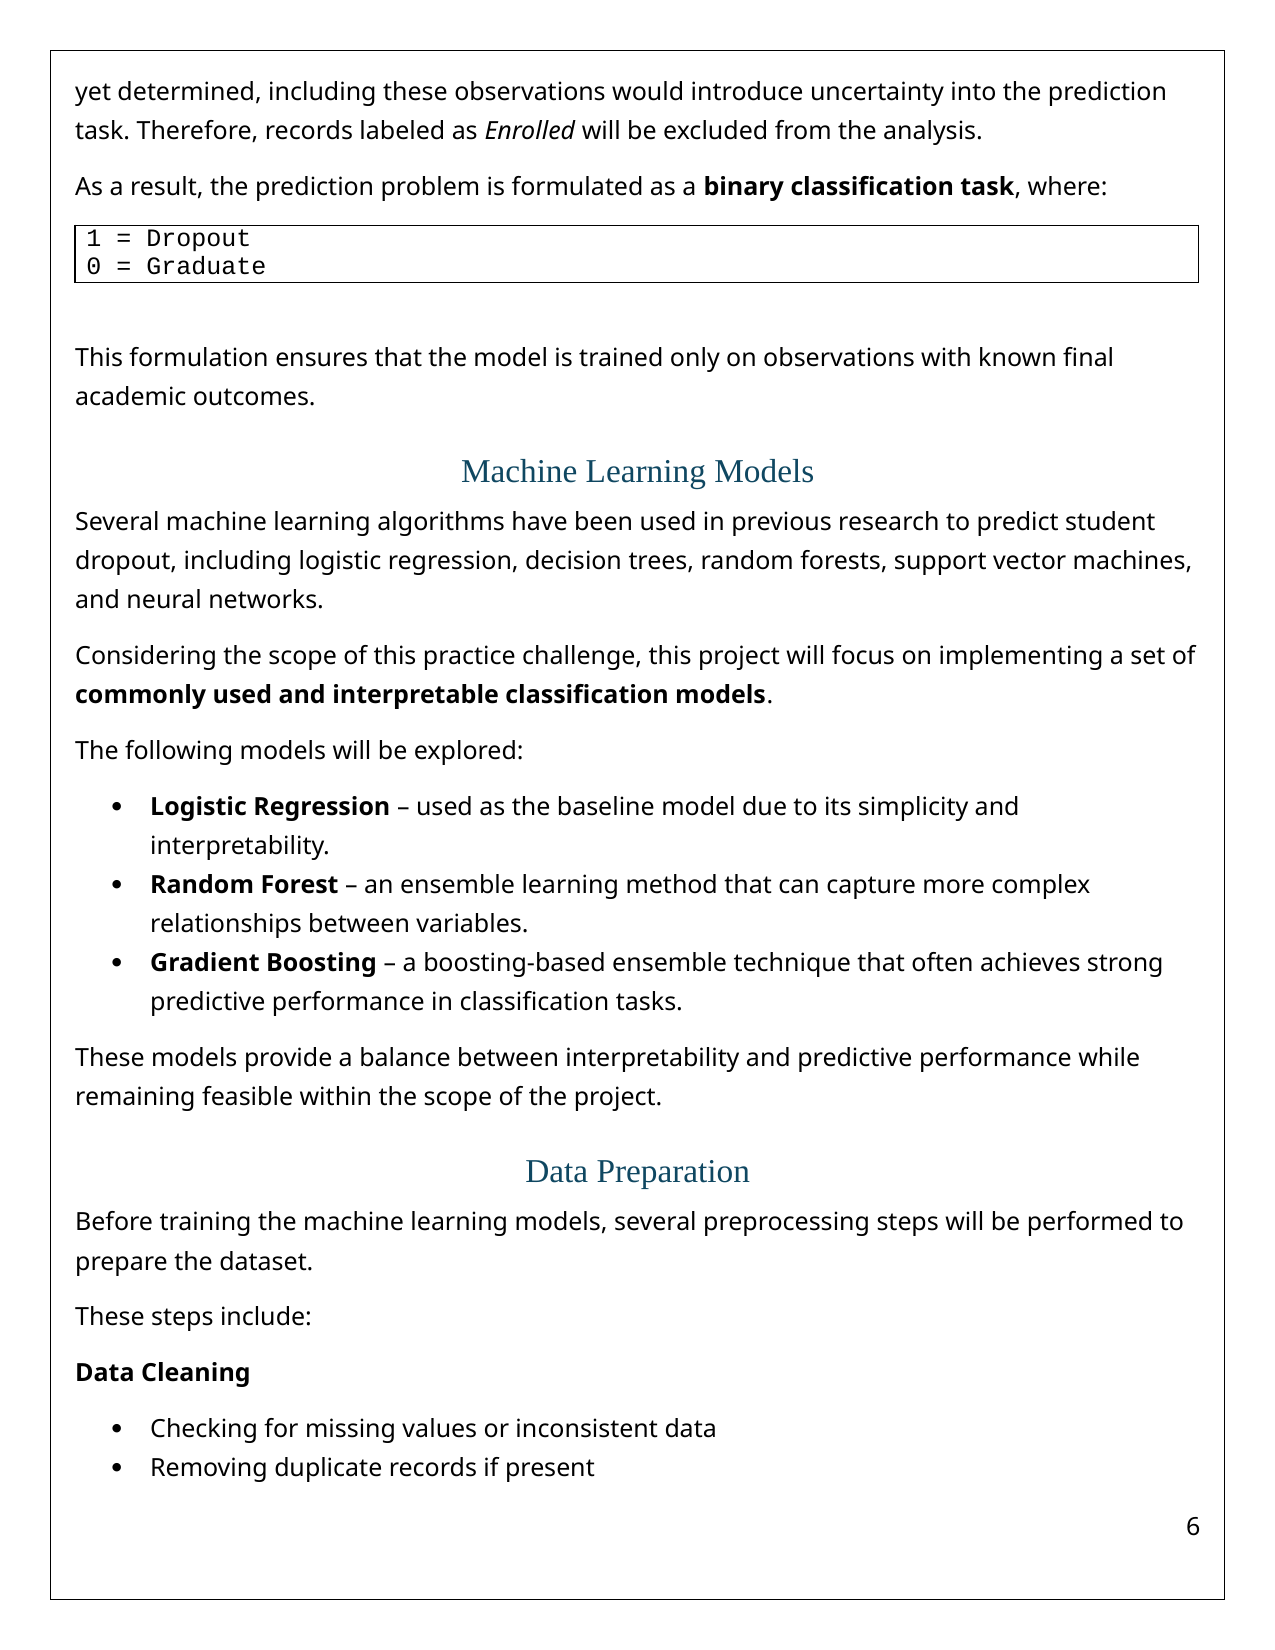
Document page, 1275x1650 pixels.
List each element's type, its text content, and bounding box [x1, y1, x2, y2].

text Considering the scope of this practice challenge, this project will focus on implementing a set of commonly used and interpretable classification models. [75, 637, 1200, 711]
text The following models will be explored: [75, 732, 1200, 766]
table_header 1 = Dropout 0 = Graduate [76, 226, 1198, 282]
text yet determined, including these observations would introduce uncertainty into the prediction task. Therefore, records labeled as Enrolled will be excluded from the analysis. [75, 74, 1200, 147]
text Data Cleaning [75, 1355, 1200, 1389]
subtitle Data Preparation [75, 1152, 1200, 1190]
subtitle Machine Learning Models [75, 451, 1200, 489]
text Before training the machine learning models, several preprocessing steps will be performed to prepare the dataset. [75, 1204, 1200, 1277]
text As a result, the prediction problem is formulated as a binary classification task, where: [75, 169, 1200, 203]
text This formulation ensures that the model is trained only on observations with known final academic outcomes. [75, 339, 1200, 412]
list Checking for missing values or inconsistent data [112, 1411, 1200, 1445]
list Gradient Boosting – a boosting-based ensemble technique that often achieves strong predictive performance in classification tasks. [112, 945, 1200, 1018]
text These models provide a balance between interpretability and predictive performance while remaining feasible within the scope of the project. [75, 1040, 1200, 1113]
text These steps include: [75, 1299, 1200, 1333]
text Several machine learning algorithms have been used in previous research to predict student dropout, including logistic regression, decision trees, random forests, support vector machines, and neural networks. [75, 503, 1200, 616]
list Random Forest – an ensemble learning method that can capture more complex relationships between variables. [112, 867, 1200, 940]
list Logistic Regression – used as the baseline model due to its simplicity and interpretability. [112, 788, 1200, 861]
list Removing duplicate records if present [112, 1450, 1200, 1484]
